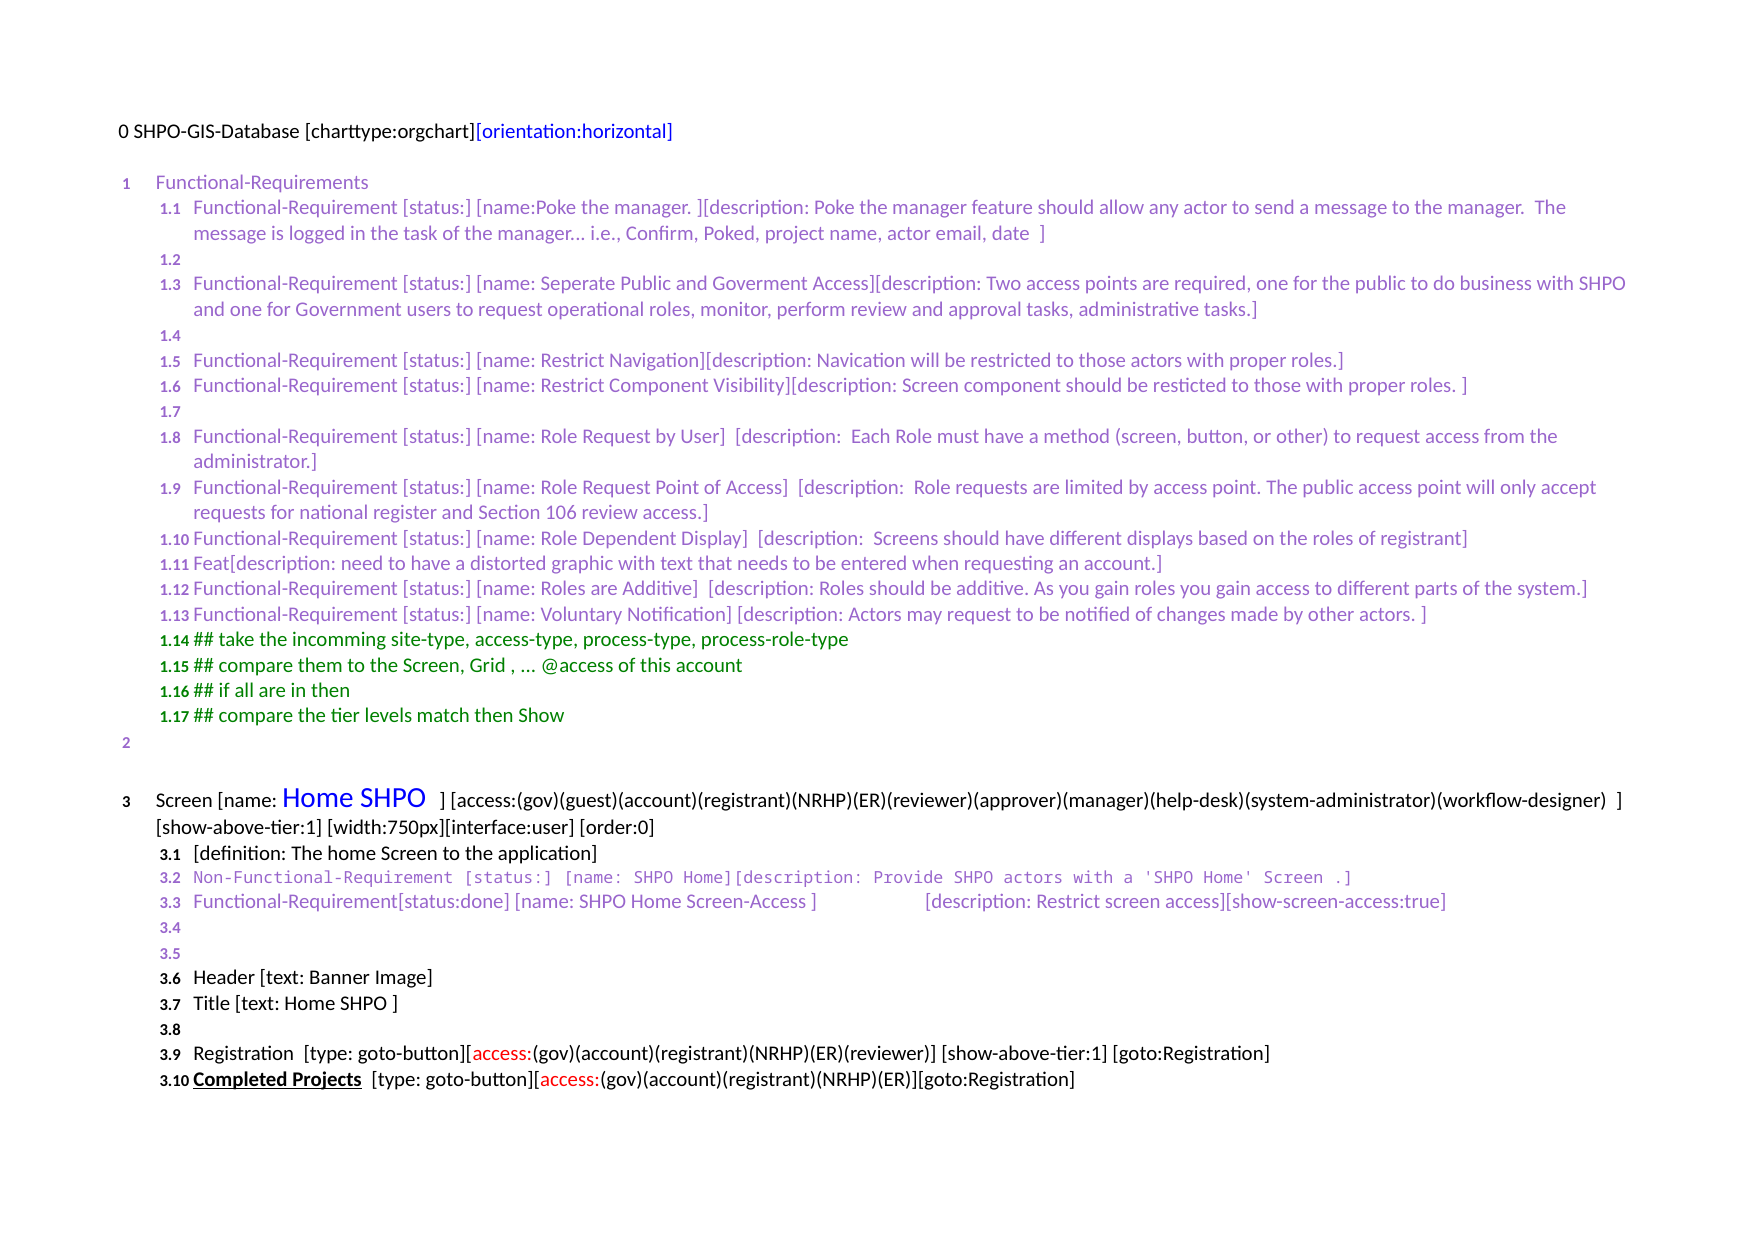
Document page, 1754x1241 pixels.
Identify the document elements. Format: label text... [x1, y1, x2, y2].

list Completed Projects [type: goto-button][access:(gov)(account)(registrant)(NRHP)(ER)][goto:Registration] [156, 1066, 1636, 1091]
list Functional-Requirement [status:] [name: Restrict Component Visibility][description: Screen component should be resticted to those with proper roles. ] [156, 372, 1636, 398]
list Title [text: Home SHPO ] [156, 990, 1636, 1015]
list Feat[description: need to have a distorted graphic with text that needs to be entered when requesting an account.] [156, 550, 1636, 576]
list Header [text: Banner Image] [156, 964, 1636, 990]
text 0 SHPO-GIS-Database [charttype:orgchart][orientation:horizontal] [118, 118, 1636, 143]
list Registration [type: goto-button][access:(gov)(account)(registrant)(NRHP)(ER)(reviewer)] [show-above-tier:1] [goto:Registration] [156, 1041, 1636, 1066]
list ## if all are in then [156, 677, 1636, 703]
list Non-Functional-Requirement [status:] [name: SHPO Home][description: Provide SHPO actors with a 'SHPO Home' Screen .] [156, 865, 1636, 888]
list Functional-Requirement [status:] [name: Voluntary Notification] [description: Actors may request to be notified of changes made by other actors. ] [156, 601, 1636, 626]
list Functional-Requirement [status:] [name: Roles are Additive] [description: Roles should be additive. As you gain roles you gain access to different parts of the system.] [156, 576, 1636, 601]
list Functional-Requirement [status:] [name: Role Request by User] [description: Each Role must have a method (screen, button, or other) to request access from the administrator.] [156, 423, 1636, 474]
list Functional-Requirements [118, 169, 1636, 194]
list ## take the incomming site-type, access-type, process-type, process-role-type [156, 626, 1636, 652]
list Functional-Requirement[status:done] [name: SHPO Home Screen-Access ] [description: Restrict screen access][show-screen-access:true] [156, 888, 1636, 913]
list ## compare them to the Screen, Grid , ... @access of this account [156, 652, 1636, 677]
list Functional-Requirement [status:] [name:Poke the manager. ][description: Poke the manager feature should allow any actor to send a message to the manager. The message is logged in the task of the manager... i.e., Confirm, Poked, project name, actor email, date ] [156, 194, 1636, 245]
list Functional-Requirement [status:] [name: Restrict Navigation][description: Navication will be restricted to those actors with proper roles.] [156, 347, 1636, 372]
list [definition: The home Screen to the application] [156, 840, 1636, 865]
list Functional-Requirement [status:] [name: Role Dependent Display] [description: Screens should have different displays based on the roles of registrant] [156, 525, 1636, 550]
list Functional-Requirement [status:] [name: Role Request Point of Access] [description: Role requests are limited by access point. The public access point will only accept requests for national register and Section 106 review access.] [156, 474, 1636, 525]
list ## compare the tier levels match then Show [156, 703, 1636, 728]
list Functional-Requirement [status:] [name: Seperate Public and Goverment Access][description: Two access points are required, one for the public to do business with SHPO and one for Government users to request operational roles, monitor, perform review and approval tasks, administrative tasks.] [156, 271, 1636, 321]
list Screen [name: Home SHPO ] [access:(gov)(guest)(account)(registrant)(NRHP)(ER)(reviewer)(approver)(manager)(help-desk)(system-administrator)(workflow-designer) ] [show-above-tier:1] [width:750px][interface:user] [order:0] [118, 779, 1636, 840]
